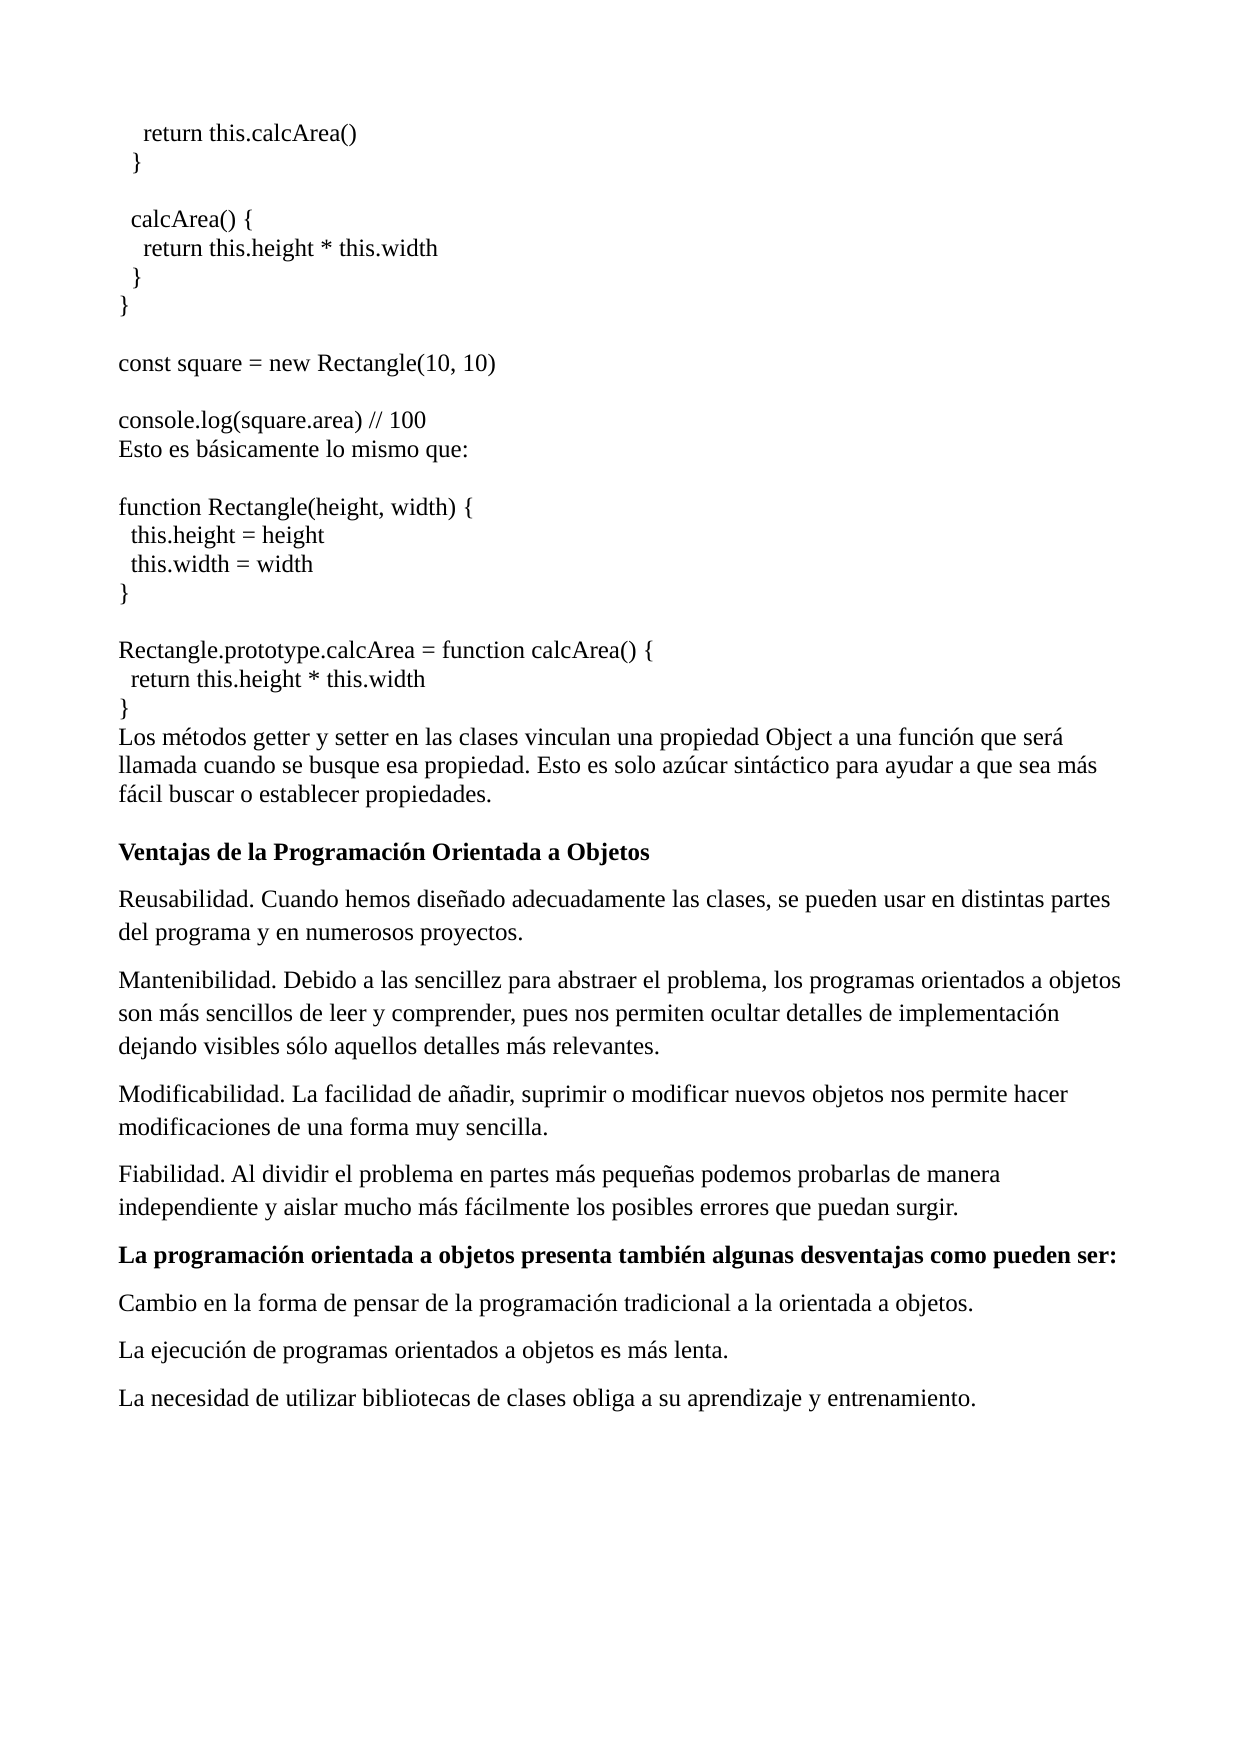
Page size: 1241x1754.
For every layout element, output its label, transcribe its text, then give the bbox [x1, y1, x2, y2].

text Ventajas de la Programación Orientada a Objetos [118, 837, 1122, 866]
text } [118, 147, 1122, 176]
text calcArea() { [118, 204, 1122, 233]
text return this.height * this.width [118, 233, 1122, 262]
text const square = new Rectangle(10, 10) [118, 348, 1122, 377]
text } [118, 693, 1122, 722]
text console.log(square.area) // 100 [118, 406, 1122, 434]
text La programación orientada a objetos presenta también algunas desventajas como pueden ser: [118, 1240, 1122, 1269]
text this.width = width [118, 549, 1122, 578]
text } [118, 262, 1122, 291]
text Fiabilidad. Al dividir el problema en partes más pequeñas podemos probarlas de manera independiente y aislar mucho más fácilmente los posibles errores que puedan surgir. [118, 1159, 1122, 1221]
text Reusabilidad. Cuando hemos diseñado adecuadamente las clases, se pueden usar en distintas partes del programa y en numerosos proyectos. [118, 884, 1122, 946]
text } [118, 291, 1122, 319]
text return this.height * this.width [118, 664, 1122, 693]
text Modificabilidad. La facilidad de añadir, suprimir o modificar nuevos objetos nos permite hacer modificaciones de una forma muy sencilla. [118, 1079, 1122, 1141]
text Rectangle.prototype.calcArea = function calcArea() { [118, 636, 1122, 664]
text La necesidad de utilizar bibliotecas de clases obliga a su aprendizaje y entrenamiento. [118, 1383, 1122, 1412]
text function Rectangle(height, width) { [118, 492, 1122, 521]
text Esto es básicamente lo mismo que: [118, 434, 1122, 463]
text Los métodos getter y setter en las clases vinculan una propiedad Object a una función que será llamada cuando se busque esa propiedad. Esto es solo azúcar sintáctico para ayudar a que sea más fácil buscar o establecer propiedades. [118, 722, 1122, 808]
text return this.calcArea() [118, 118, 1122, 147]
text this.height = height [118, 521, 1122, 549]
text Cambio en la forma de pensar de la programación tradicional a la orientada a objetos. [118, 1288, 1122, 1316]
text La ejecución de programas orientados a objetos es más lenta. [118, 1335, 1122, 1364]
text Mantenibilidad. Debido a las sencillez para abstraer el problema, los programas orientados a objetos son más sencillos de leer y comprender, pues nos permiten ocultar detalles de implementación dejando visibles sólo aquellos detalles más relevantes. [118, 965, 1122, 1060]
text } [118, 578, 1122, 607]
